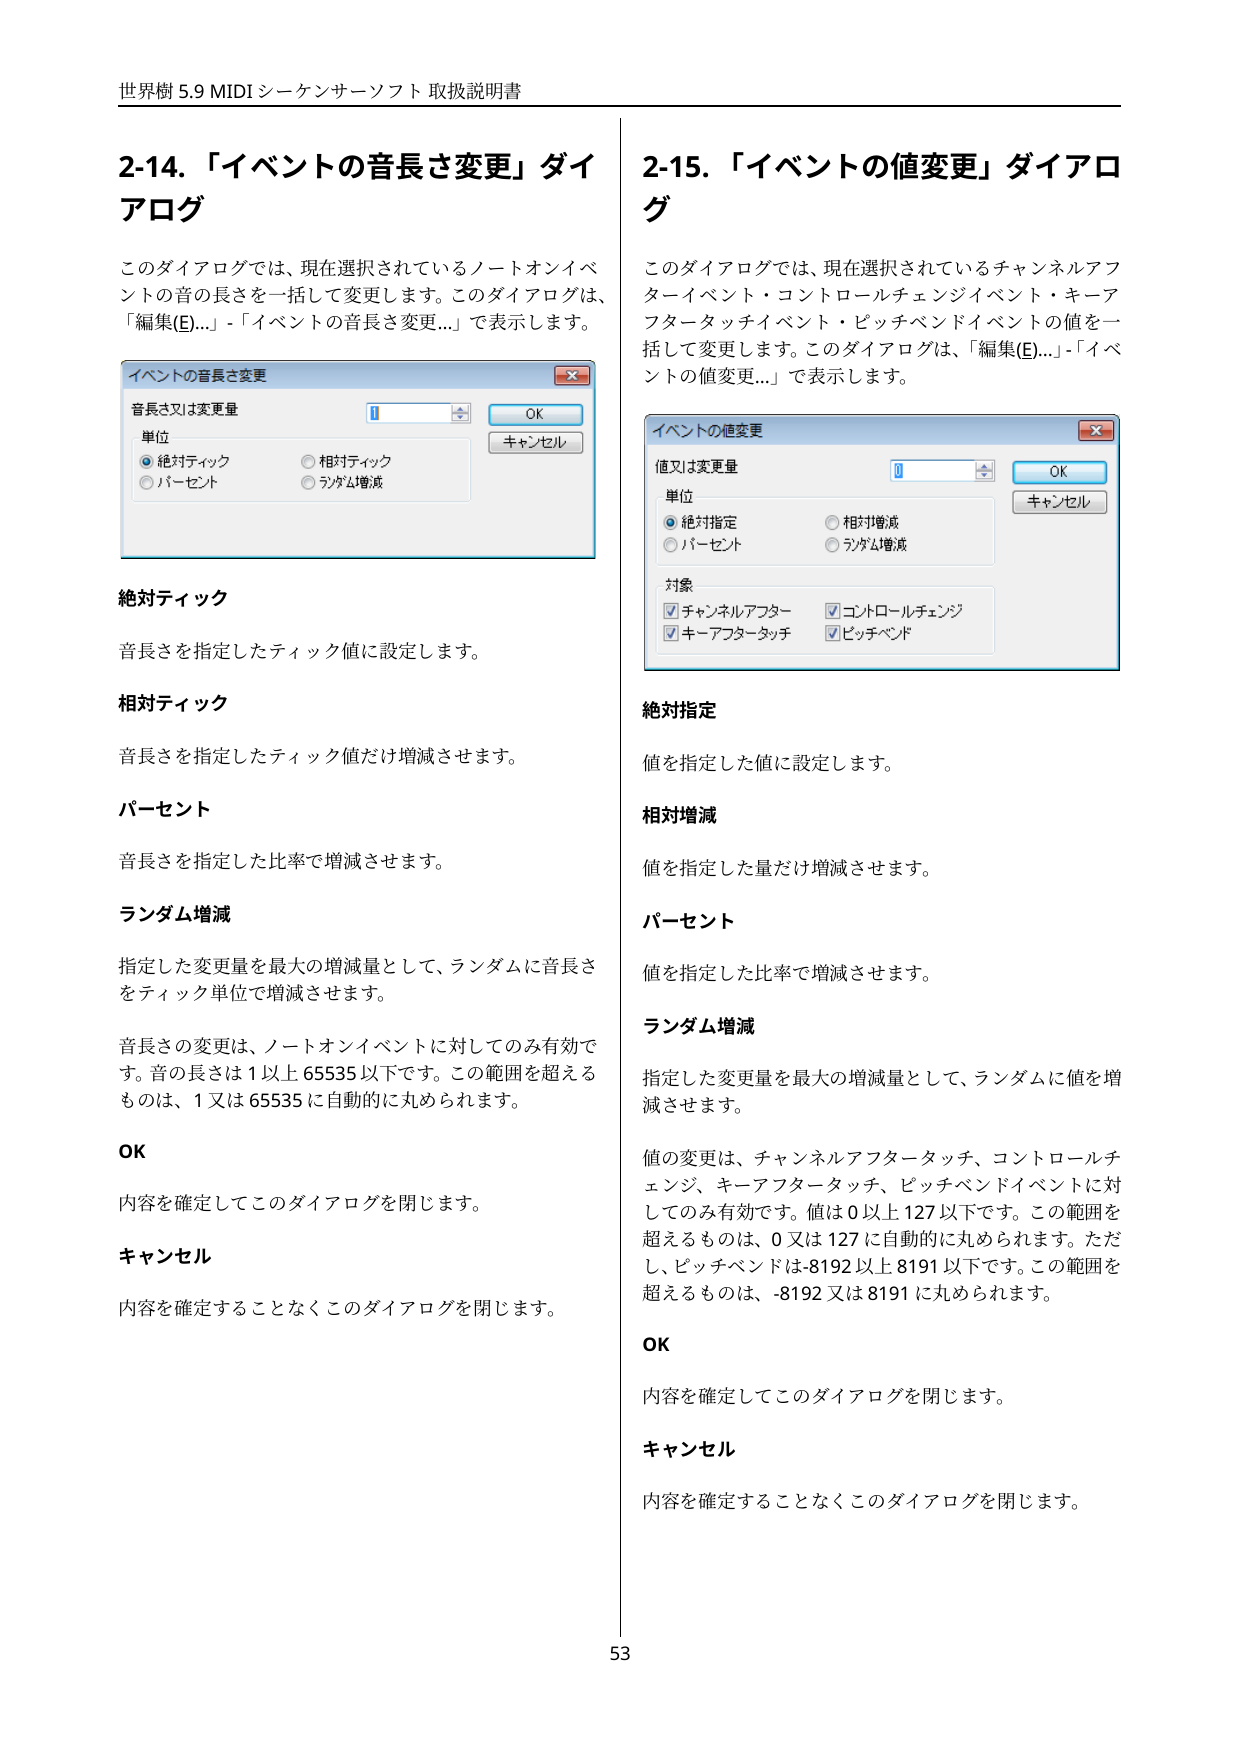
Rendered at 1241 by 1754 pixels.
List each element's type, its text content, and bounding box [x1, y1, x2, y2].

text 指定した変更量を最大の増減量として、ランダムに値を増減させます。 [642, 1064, 1122, 1118]
text 音長さを指定したティック値だけ増減させます。 [118, 742, 598, 769]
text 絶対指定 [642, 696, 1122, 723]
text OK [118, 1138, 598, 1163]
text 内容を確定してこのダイアログを閉じます。 [642, 1382, 1122, 1409]
picture [644, 414, 1120, 671]
text 値を指定した量だけ増減させます。 [642, 854, 1122, 881]
text 値の変更は、チャンネルアフタータッチ、コントロールチェンジ、キーアフタータッチ、ピッチベンドイベントに対してのみ有効です。値は0以上127以下です。この範囲を超えるものは、0又は127に自動的に丸められます。ただし、ピッチベンドは-8192以上8191以下です。この範囲を超えるものは、-8192又は8191に丸められます。 [642, 1144, 1122, 1306]
subtitle 2-15. 「イベントの値変更」ダイアログ [642, 144, 1122, 228]
text 音長さの変更は、ノートオンイベントに対してのみ有効です。音の長さは1以上65535以下です。この範囲を超えるものは、1又は65535に自動的に丸められます。 [118, 1032, 598, 1112]
text OK [642, 1331, 1122, 1357]
text 値を指定した値に設定します。 [642, 748, 1122, 776]
subtitle 2-14. 「イベントの音長さ変更」ダイアログ [118, 144, 598, 228]
picture [120, 360, 596, 559]
text 値を指定した比率で増減させます。 [642, 959, 1122, 986]
text 内容を確定することなくこのダイアログを閉じます。 [118, 1294, 598, 1321]
text パーセント [118, 794, 598, 821]
text キャンセル [118, 1242, 598, 1269]
text 内容を確定してこのダイアログを閉じます。 [118, 1189, 598, 1216]
text 音長さを指定した比率で増減させます。 [118, 847, 598, 874]
text 相対増減 [642, 801, 1122, 828]
text このダイアログでは、現在選択されているノートオンイベントの音の長さを一括して変更します。このダイアログは、「編集(E)...」-「イベントの音長さ変更...」で表示します。 [118, 254, 598, 335]
text 音長さを指定したティック値に設定します。 [118, 636, 598, 663]
text パーセント [642, 906, 1122, 933]
text キャンセル [642, 1434, 1122, 1462]
text 相対ティック [118, 689, 598, 716]
text ランダム増減 [642, 1011, 1122, 1039]
text 内容を確定することなくこのダイアログを閉じます。 [642, 1487, 1122, 1514]
text 指定した変更量を最大の増減量として、ランダムに音長さをティック単位で増減させます。 [118, 952, 598, 1006]
text 絶対ティック [118, 584, 598, 611]
text ランダム増減 [118, 899, 598, 927]
text このダイアログでは、現在選択されているチャンネルアフターイベント・コントロールチェンジイベント・キーアフタータッチイベント・ピッチベンドイベントの値を一括して変更します。このダイアログは、「編集(E)...」-「イベントの値変更...」で表示します。 [642, 254, 1122, 389]
